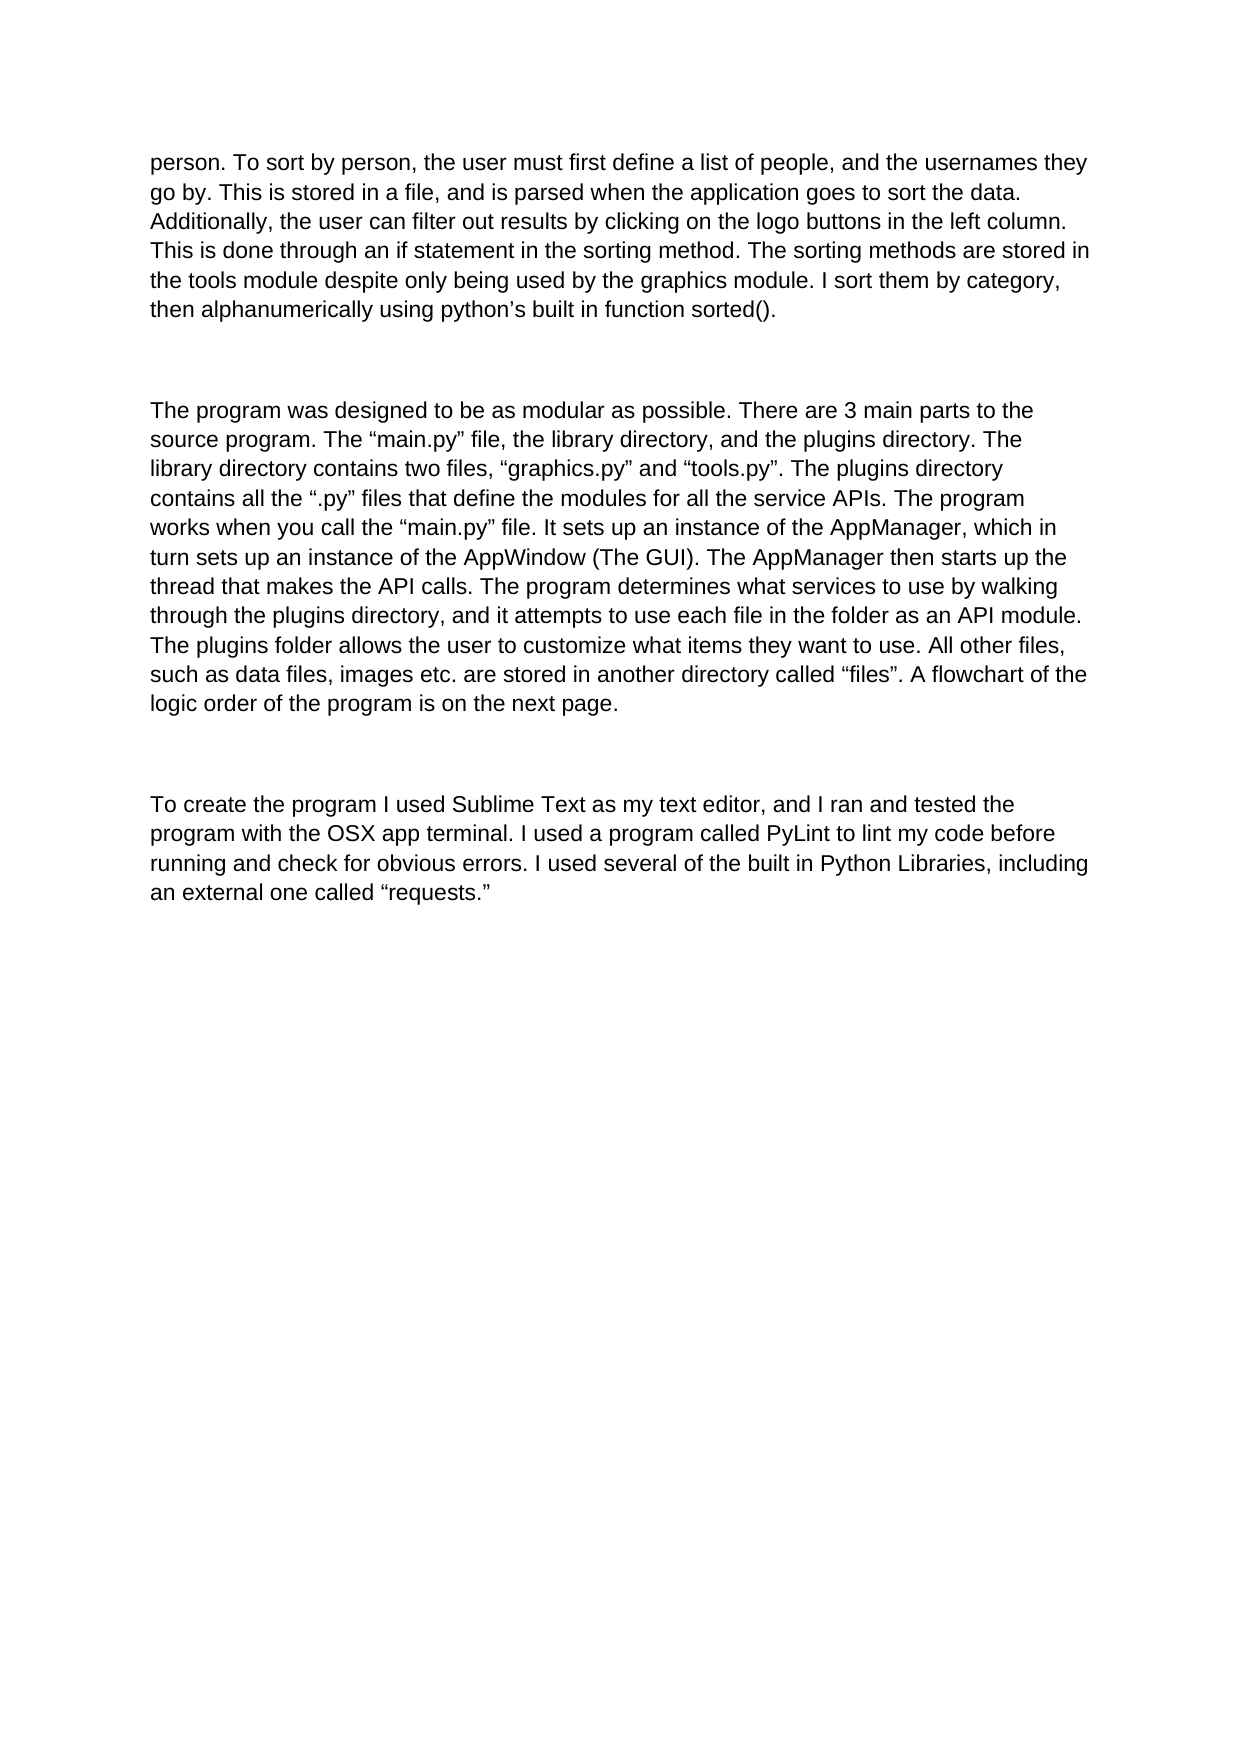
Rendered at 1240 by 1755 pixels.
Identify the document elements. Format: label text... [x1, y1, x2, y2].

text The program was designed to be as modular as possible. There are 3 main parts to the source program. The “main.py” file, the library directory, and the plugins directory. The library directory contains two files, “graphics.py” and “tools.py”. The plugins directory contains all the “.py” files that define the modules for all the service APIs. The program works when you call the “main.py” file. It sets up an instance of the AppManager, which in turn sets up an instance of the AppWindow (The GUI). The AppManager then starts up the thread that makes the API calls. The program determines what services to use by walking through the plugins directory, and it attempts to use each file in the folder as an API module. The plugins folder allows the user to customize what items they want to use. All other files, such as data files, images etc. are stored in another directory called “files”. A flowchart of the logic order of the program is on the next page. [150, 397, 1090, 717]
text To create the program I used Sublime Text as my text editor, and I ran and tested the program with the OSX app terminal. I used a program called PyLint to lint my code before running and check for obvious errors. I used several of the built in Python Libraries, including an external one called “requests.” [150, 791, 1090, 905]
text person. To sort by person, the user must first define a list of people, and the usernames they go by. This is stored in a file, and is parsed when the application goes to sort the data. Additionally, the user can filter out results by clicking on the logo buttons in the left column. This is done through an if statement in the sorting method. The sorting methods are stored in the tools module despite only being used by the graphics module. I sort them by category, then alphanumerically using python’s built in function sorted(). [150, 150, 1090, 322]
